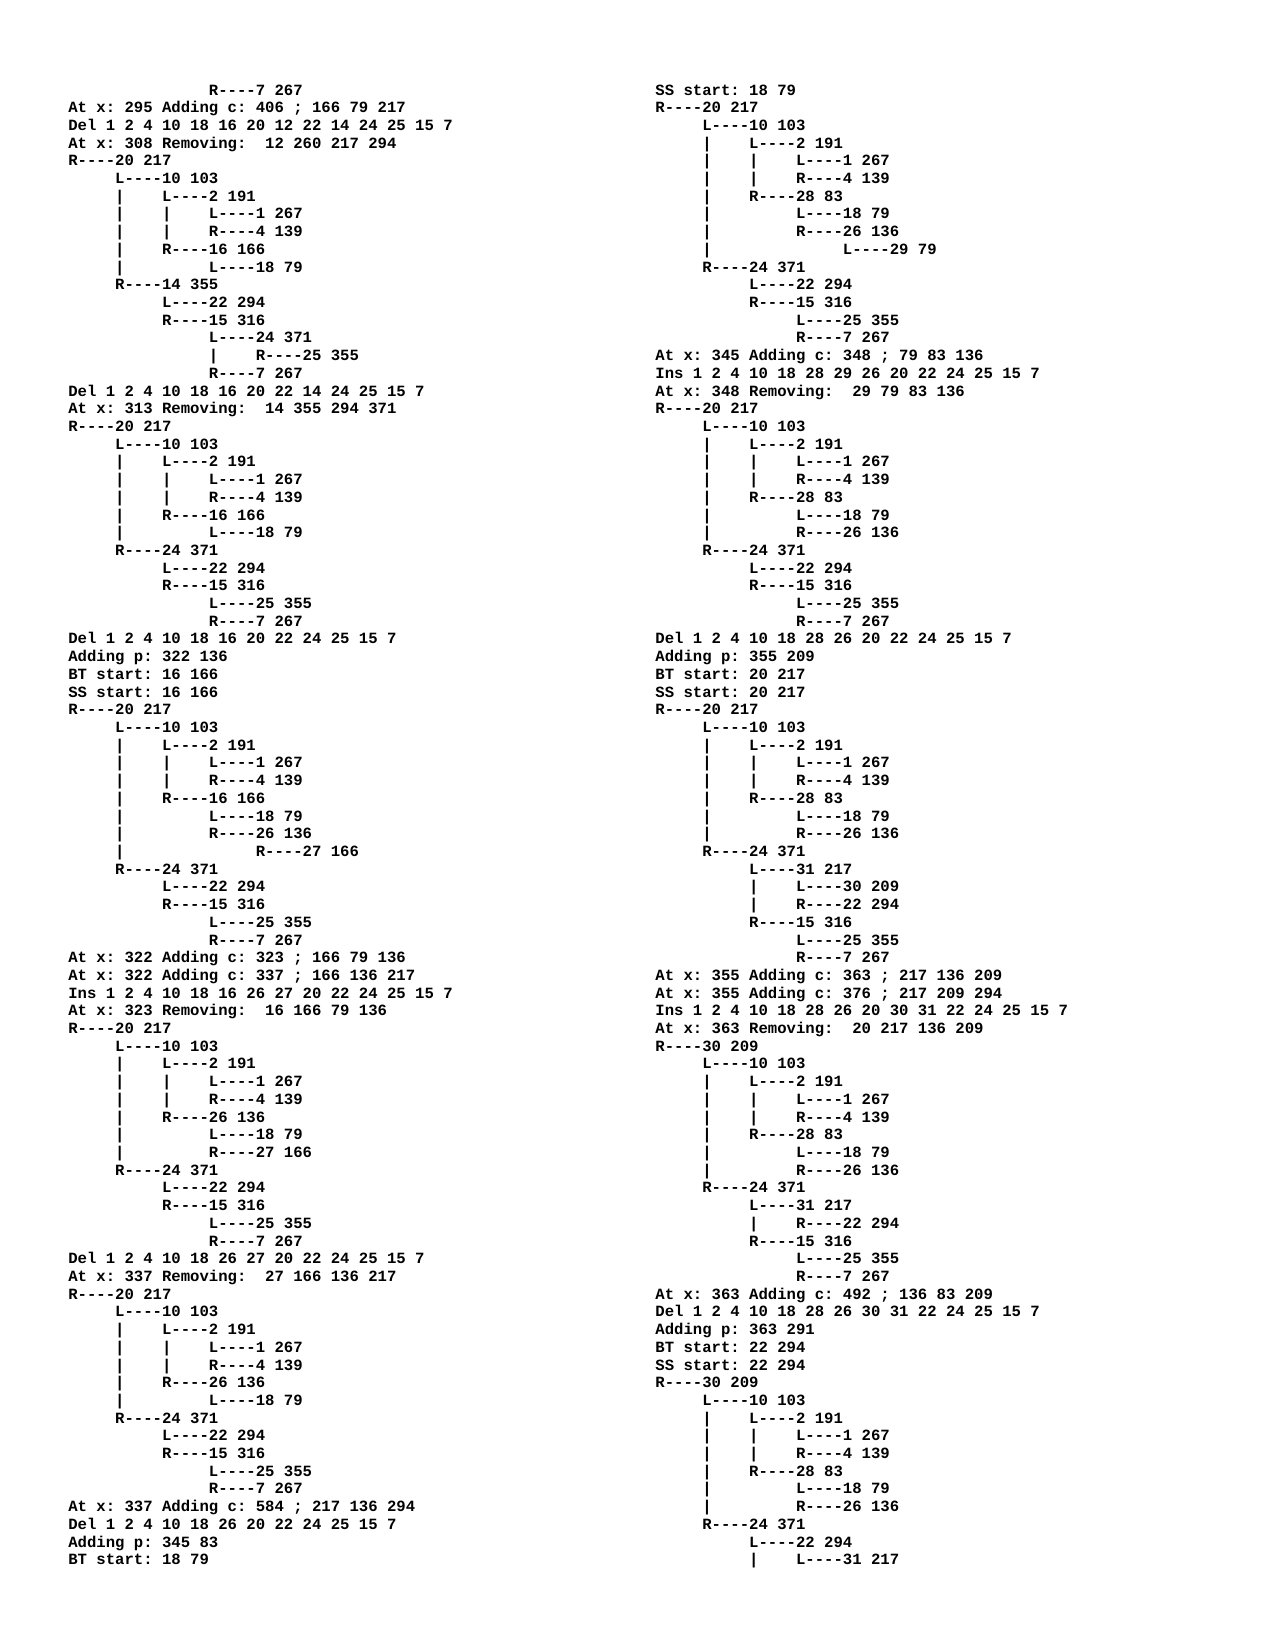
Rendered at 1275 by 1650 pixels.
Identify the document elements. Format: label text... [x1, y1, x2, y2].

text L----10 103 [68, 719, 636, 737]
text | R----25 355 [68, 348, 636, 365]
text L----10 103 [655, 1392, 1212, 1410]
text L----10 103 [68, 436, 636, 454]
text L----25 355 [68, 914, 636, 932]
text At x: 355 Adding c: 363 ; 217 136 209 [655, 967, 1212, 985]
text R----15 316 [68, 1198, 636, 1215]
text | L----18 79 [655, 1481, 1212, 1499]
text R----7 267 [655, 950, 1212, 967]
text | R----28 83 [655, 790, 1212, 808]
text R----24 371 [655, 259, 1212, 277]
text R----15 316 [68, 578, 636, 596]
text R----20 217 [68, 1286, 636, 1304]
text BT start: 16 166 [68, 666, 636, 684]
text | | L----1 267 [655, 454, 1212, 472]
text | | R----4 139 [655, 472, 1212, 489]
text | R----26 136 [655, 224, 1212, 241]
text L----22 294 [68, 1180, 636, 1198]
text | | R----4 139 [68, 489, 636, 507]
text R----24 371 [655, 542, 1212, 560]
text L----10 103 [68, 1038, 636, 1056]
text Ins 1 2 4 10 18 28 29 26 20 22 24 25 15 7 [655, 365, 1212, 383]
text BT start: 22 294 [655, 1339, 1212, 1357]
text | L----29 79 [655, 241, 1212, 259]
text R----20 217 [655, 401, 1212, 418]
text L----22 294 [68, 560, 636, 578]
text At x: 363 Removing: 20 217 136 209 [655, 1021, 1212, 1038]
text | | R----4 139 [655, 1446, 1212, 1463]
text L----10 103 [68, 171, 636, 188]
text | L----18 79 [68, 525, 636, 542]
text | L----2 191 [68, 454, 636, 472]
text L----22 294 [655, 277, 1212, 294]
text Ins 1 2 4 10 18 28 26 20 30 31 22 24 25 15 7 [655, 1003, 1212, 1021]
text Del 1 2 4 10 18 26 27 20 22 24 25 15 7 [68, 1251, 636, 1268]
text Adding p: 322 136 [68, 649, 636, 666]
text R----7 267 [68, 613, 636, 631]
text | L----2 191 [655, 436, 1212, 454]
text | R----27 166 [68, 843, 636, 861]
text L----22 294 [68, 294, 636, 312]
text SS start: 22 294 [655, 1357, 1212, 1375]
text | L----2 191 [68, 188, 636, 206]
text R----20 217 [68, 418, 636, 436]
text R----24 371 [655, 1180, 1212, 1198]
text Del 1 2 4 10 18 16 20 12 22 14 24 25 15 7 [68, 117, 636, 135]
text L----25 355 [655, 1251, 1212, 1268]
text R----20 217 [655, 100, 1212, 117]
text At x: 337 Removing: 27 166 136 217 [68, 1268, 636, 1286]
text L----10 103 [68, 1304, 636, 1322]
text R----7 267 [68, 1481, 636, 1499]
text | R----26 136 [655, 525, 1212, 542]
text | | R----4 139 [655, 171, 1212, 188]
text | L----2 191 [655, 1074, 1212, 1091]
text R----24 371 [68, 542, 636, 560]
text | L----2 191 [68, 1056, 636, 1074]
text SS start: 16 166 [68, 684, 636, 702]
text | R----26 136 [68, 1109, 636, 1127]
text At x: 295 Adding c: 406 ; 166 79 217 [68, 100, 636, 117]
text | R----26 136 [655, 826, 1212, 843]
text | | L----1 267 [655, 1428, 1212, 1446]
text L----22 294 [68, 1428, 636, 1446]
text L----10 103 [655, 1056, 1212, 1074]
text R----20 217 [68, 702, 636, 719]
text R----20 217 [68, 153, 636, 171]
text R----24 371 [68, 1162, 636, 1180]
text R----30 209 [655, 1375, 1212, 1392]
text At x: 337 Adding c: 584 ; 217 136 294 [68, 1499, 636, 1516]
text L----31 217 [655, 861, 1212, 879]
text Adding p: 355 209 [655, 649, 1212, 666]
text R----24 371 [68, 1410, 636, 1428]
text | | L----1 267 [655, 755, 1212, 773]
text R----7 267 [68, 932, 636, 950]
text | | R----4 139 [68, 1091, 636, 1109]
text L----31 217 [655, 1198, 1212, 1215]
text SS start: 20 217 [655, 684, 1212, 702]
text | | L----1 267 [655, 153, 1212, 171]
text R----15 316 [655, 914, 1212, 932]
text | R----28 83 [655, 188, 1212, 206]
text At x: 322 Adding c: 323 ; 166 79 136 [68, 950, 636, 967]
text | L----2 191 [68, 1322, 636, 1339]
text | L----18 79 [655, 808, 1212, 826]
text R----7 267 [68, 82, 636, 100]
text | L----2 191 [655, 135, 1212, 153]
text | | L----1 267 [68, 755, 636, 773]
text Adding p: 345 83 [68, 1534, 636, 1552]
text R----7 267 [68, 1233, 636, 1251]
text R----7 267 [655, 1268, 1212, 1286]
text R----24 371 [68, 861, 636, 879]
text At x: 308 Removing: 12 260 217 294 [68, 135, 636, 153]
text R----24 371 [655, 843, 1212, 861]
text R----15 316 [68, 1446, 636, 1463]
text L----25 355 [655, 932, 1212, 950]
text At x: 323 Removing: 16 166 79 136 [68, 1003, 636, 1021]
text | R----28 83 [655, 1127, 1212, 1144]
text L----10 103 [655, 117, 1212, 135]
text | L----18 79 [68, 808, 636, 826]
text | L----18 79 [655, 507, 1212, 525]
text At x: 348 Removing: 29 79 83 136 [655, 383, 1212, 401]
text BT start: 20 217 [655, 666, 1212, 684]
text At x: 363 Adding c: 492 ; 136 83 209 [655, 1286, 1212, 1304]
text L----25 355 [655, 312, 1212, 330]
text | | L----1 267 [68, 1339, 636, 1357]
text Del 1 2 4 10 18 16 20 22 14 24 25 15 7 [68, 383, 636, 401]
text | L----2 191 [655, 1410, 1212, 1428]
text | R----26 136 [655, 1162, 1212, 1180]
text | | L----1 267 [68, 472, 636, 489]
text R----14 355 [68, 277, 636, 294]
text R----15 316 [655, 1233, 1212, 1251]
text | | R----4 139 [68, 773, 636, 790]
text L----22 294 [655, 560, 1212, 578]
text | | R----4 139 [68, 224, 636, 241]
text L----22 294 [68, 879, 636, 897]
text | | L----1 267 [68, 206, 636, 224]
text Del 1 2 4 10 18 16 20 22 24 25 15 7 [68, 631, 636, 649]
text L----25 355 [68, 1463, 636, 1481]
text Ins 1 2 4 10 18 16 26 27 20 22 24 25 15 7 [68, 985, 636, 1003]
text SS start: 18 79 [655, 82, 1212, 100]
text At x: 322 Adding c: 337 ; 166 136 217 [68, 967, 636, 985]
text | L----2 191 [655, 737, 1212, 755]
text | L----30 209 [655, 879, 1212, 897]
text | | L----1 267 [68, 1074, 636, 1091]
text R----15 316 [655, 294, 1212, 312]
text | R----22 294 [655, 1215, 1212, 1233]
text L----22 294 [655, 1534, 1212, 1552]
text | | R----4 139 [68, 1357, 636, 1375]
text | L----18 79 [655, 206, 1212, 224]
text | R----28 83 [655, 489, 1212, 507]
text | | R----4 139 [655, 1109, 1212, 1127]
text | R----16 166 [68, 241, 636, 259]
text | | R----4 139 [655, 773, 1212, 790]
text | L----2 191 [68, 737, 636, 755]
text | | L----1 267 [655, 1091, 1212, 1109]
text At x: 313 Removing: 14 355 294 371 [68, 401, 636, 418]
text BT start: 18 79 [68, 1552, 636, 1569]
text | R----28 83 [655, 1463, 1212, 1481]
text Del 1 2 4 10 18 26 20 22 24 25 15 7 [68, 1516, 636, 1534]
text L----25 355 [68, 596, 636, 613]
text R----15 316 [655, 578, 1212, 596]
text L----25 355 [655, 596, 1212, 613]
text | L----31 217 [655, 1552, 1212, 1569]
text R----15 316 [68, 312, 636, 330]
text | R----16 166 [68, 507, 636, 525]
text | R----26 136 [68, 1375, 636, 1392]
text | R----22 294 [655, 897, 1212, 914]
text L----10 103 [655, 418, 1212, 436]
text | R----26 136 [655, 1499, 1212, 1516]
text | L----18 79 [68, 1127, 636, 1144]
text | L----18 79 [655, 1144, 1212, 1162]
text R----7 267 [655, 613, 1212, 631]
text At x: 355 Adding c: 376 ; 217 209 294 [655, 985, 1212, 1003]
text | L----18 79 [68, 259, 636, 277]
text R----7 267 [655, 330, 1212, 348]
text L----25 355 [68, 1215, 636, 1233]
text R----24 371 [655, 1516, 1212, 1534]
text L----10 103 [655, 719, 1212, 737]
text Adding p: 363 291 [655, 1322, 1212, 1339]
text | R----27 166 [68, 1144, 636, 1162]
text | R----26 136 [68, 826, 636, 843]
text R----20 217 [68, 1021, 636, 1038]
text R----7 267 [68, 365, 636, 383]
text | R----16 166 [68, 790, 636, 808]
text Del 1 2 4 10 18 28 26 30 31 22 24 25 15 7 [655, 1304, 1212, 1322]
text L----24 371 [68, 330, 636, 348]
text R----15 316 [68, 897, 636, 914]
text R----30 209 [655, 1038, 1212, 1056]
text Del 1 2 4 10 18 28 26 20 22 24 25 15 7 [655, 631, 1212, 649]
text At x: 345 Adding c: 348 ; 79 83 136 [655, 348, 1212, 365]
text R----20 217 [655, 702, 1212, 719]
text | L----18 79 [68, 1392, 636, 1410]
